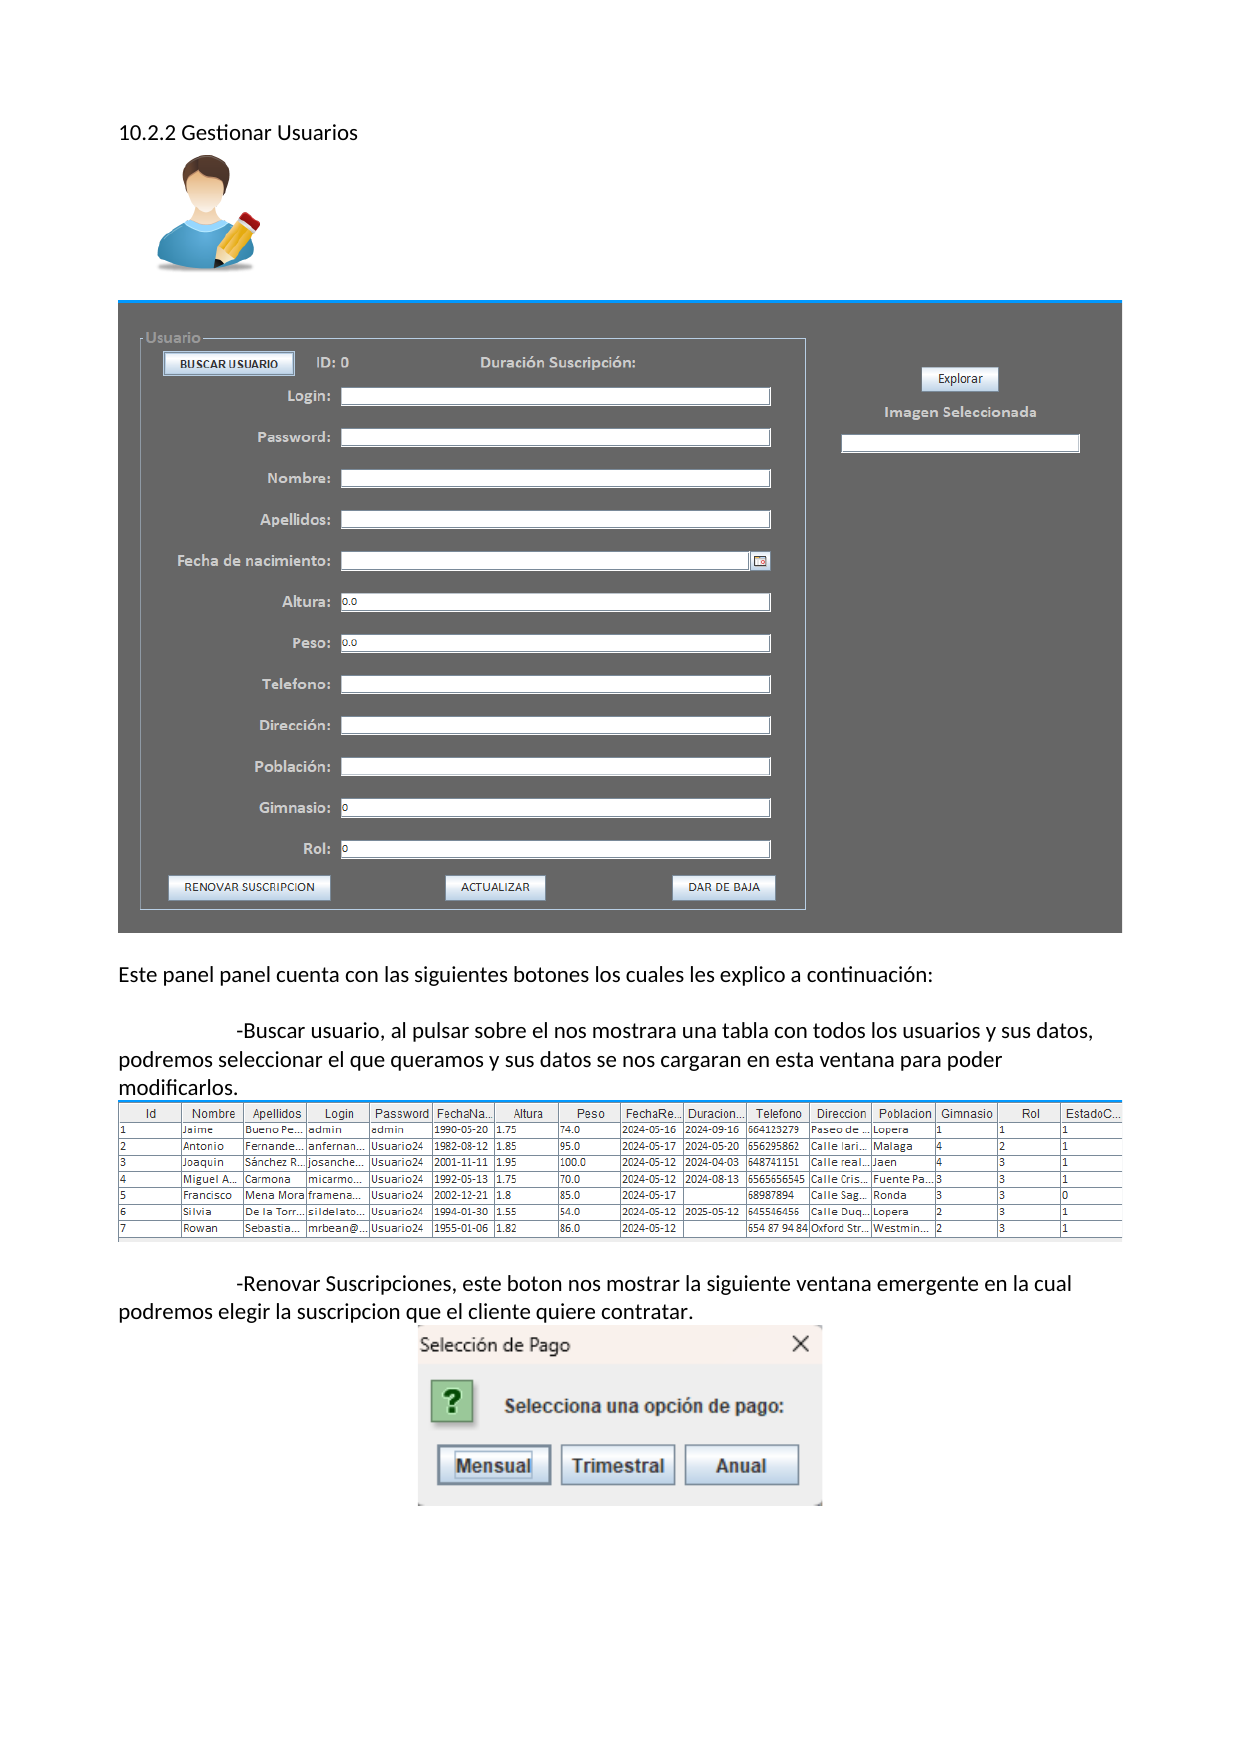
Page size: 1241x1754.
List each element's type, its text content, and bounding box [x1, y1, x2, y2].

picture [118, 1100, 1123, 1242]
picture [118, 300, 1123, 933]
picture [417, 1325, 823, 1506]
text 10.2.2 Gestionar Usuarios [118, 118, 1122, 146]
text -Renovar Suscripciones, este boton nos mostrar la siguiente ventana emergente en la cual podremos elegir la suscripcion que el cliente quiere contratar. [118, 1269, 1122, 1326]
text -Buscar usuario, al pulsar sobre el nos mostrara una tabla con todos los usuarios y sus datos, podremos seleccionar el que queramos y sus datos se nos cargaran en esta ventana para poder modificarlos. [118, 1017, 1122, 1100]
text Este panel panel cuenta con las siguientes botones los cuales les explico a continuación: [118, 961, 1122, 989]
picture [146, 154, 265, 273]
